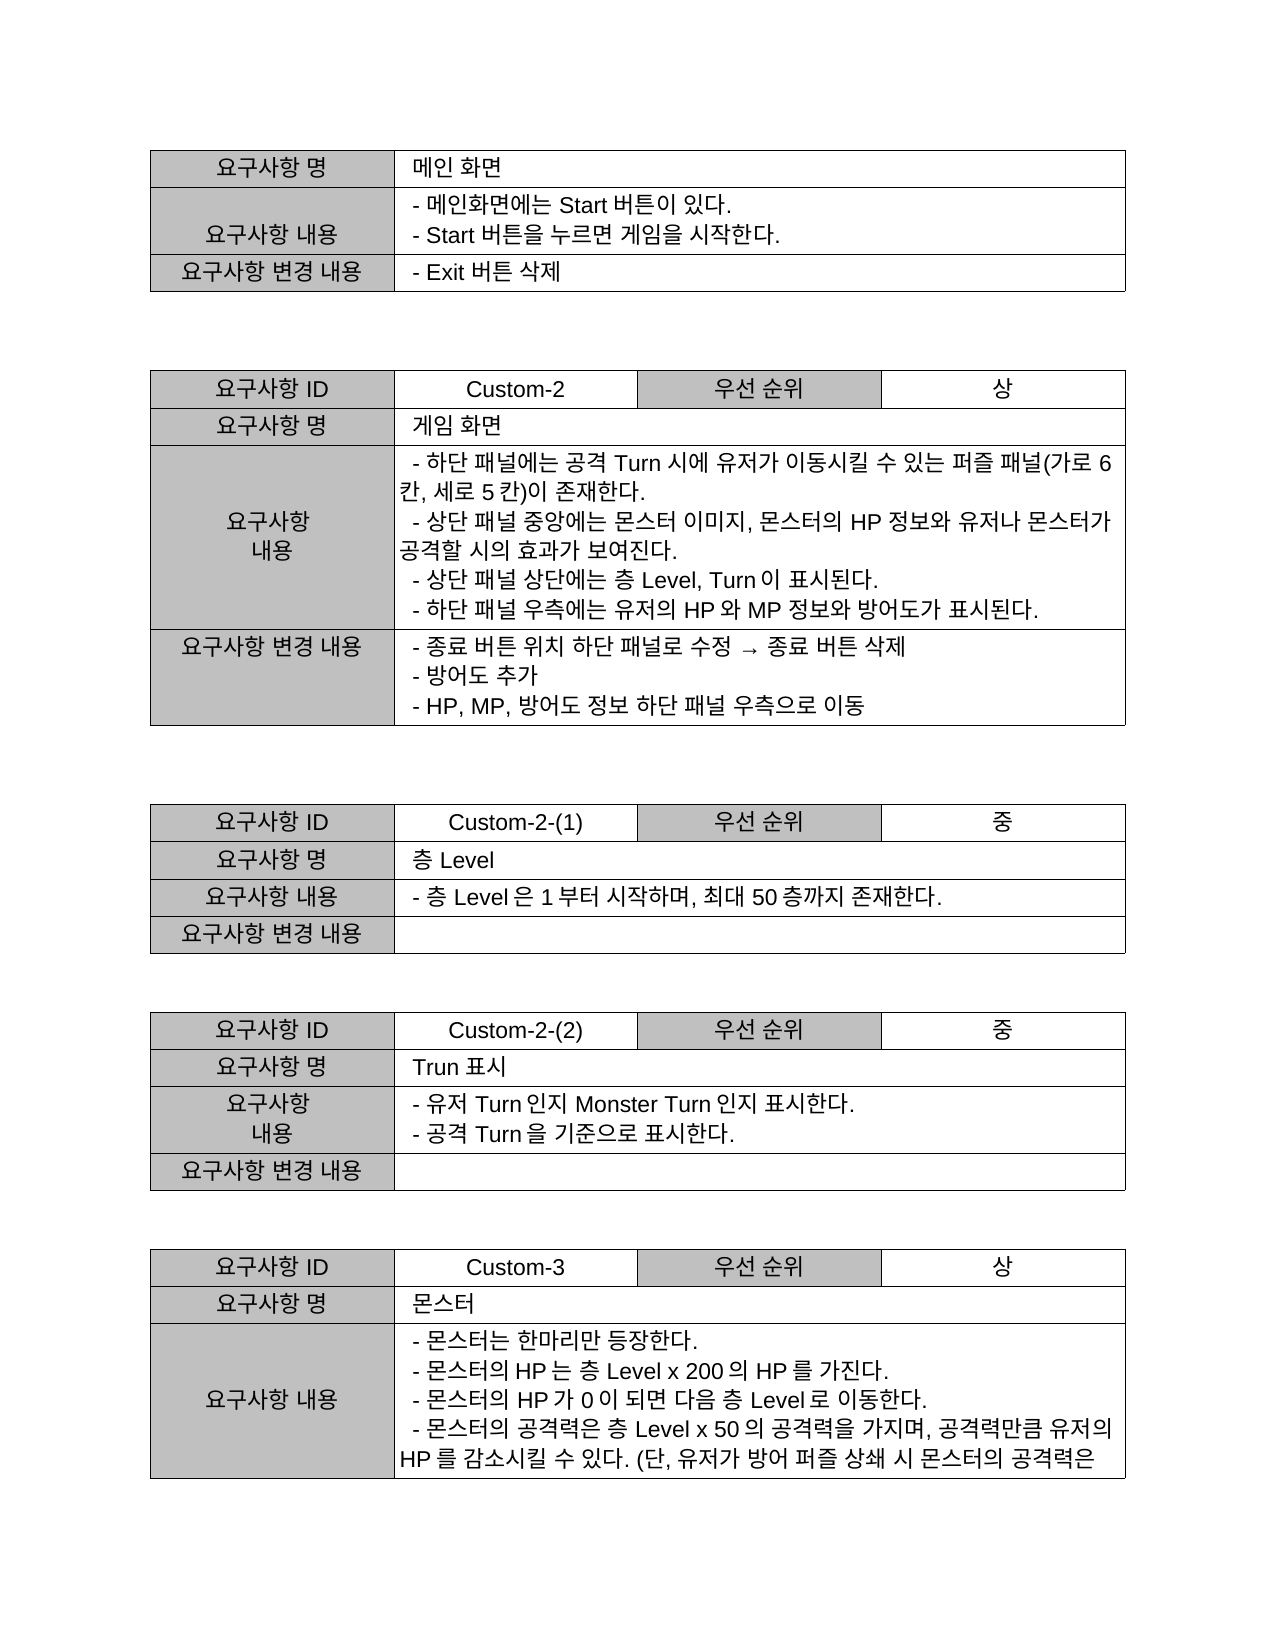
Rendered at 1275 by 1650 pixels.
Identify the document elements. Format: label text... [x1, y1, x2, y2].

table_cell 요구사항 내용 [151, 880, 394, 916]
table_cell 요구사항 명 [151, 842, 394, 879]
table_cell - Exit 버튼 삭제 [395, 255, 1125, 291]
table_cell - 유저 Turn인지 Monster Turn인지 표시한다. - 공격 Turn을 기준으로 표시한다. [395, 1087, 1125, 1153]
table_header 요구사항 ID [151, 1013, 394, 1049]
table_header 요구사항 ID [151, 1250, 394, 1286]
table_cell 요구사항 명 [151, 151, 394, 187]
table_cell [395, 1154, 1125, 1190]
table_header Custom-2 [395, 371, 637, 408]
table_cell - 종료 버튼 위치 하단 패널로 수정 → 종료 버튼 삭제 - 방어도 추가 - HP, MP, 방어도 정보 하단 패널 우측으로 이동 [395, 630, 1125, 725]
table_cell 요구사항 내용 [151, 1324, 394, 1478]
table_cell 요구사항 내용 [151, 1087, 394, 1153]
table_cell - 층 Level은 1부터 시작하며, 최대 50층까지 존재한다. [395, 880, 1125, 916]
table_header 요구사항 ID [151, 805, 394, 841]
table_cell 요구사항 명 [151, 1050, 394, 1086]
table_cell 요구사항 변경 내용 [151, 255, 394, 291]
table_cell 요구사항 내용 [151, 188, 394, 254]
table_header 우선 순위 [638, 1250, 881, 1286]
table_header 상 [882, 1250, 1125, 1286]
table_cell 몬스터 [395, 1287, 1125, 1323]
table_header Custom-3 [395, 1250, 637, 1286]
table_header 우선 순위 [638, 1013, 881, 1049]
table_header 우선 순위 [638, 371, 881, 408]
table_cell 요구사항 명 [151, 409, 394, 445]
table_header 요구사항 ID [151, 371, 394, 408]
table_cell 층 Level [395, 842, 1125, 879]
table_cell 게임 화면 [395, 409, 1125, 445]
table_cell Trun 표시 [395, 1050, 1125, 1086]
table_cell - 몬스터는 한마리만 등장한다. - 몬스터의HP는 층 Level x 200의 HP를 가진다. - 몬스터의 HP가 0이 되면 다음 층 Level로 이동한다. - 몬스터의 공격력은 층 Level x 50의 공격력을 가지며, 공격력만큼 유저의 HP를 감소시킬 수 있다. (단, 유저가 방어 퍼즐 상쇄 시 몬스터의 공격력은 [395, 1324, 1125, 1478]
table_cell 요구사항 내용 [151, 446, 394, 629]
table_cell 요구사항 명 [151, 1287, 394, 1323]
table_header 중 [882, 1013, 1125, 1049]
table_cell [395, 917, 1125, 953]
table_header Custom-2-(2) [395, 1013, 637, 1049]
table_cell - 메인화면에는 Start 버튼이 있다. - Start 버튼을 누르면 게임을 시작한다. [395, 188, 1125, 254]
table_header 상 [882, 371, 1125, 408]
table_cell - 하단 패널에는 공격 Turn 시에 유저가 이동시킬 수 있는 퍼즐 패널(가로 6칸, 세로 5칸)이 존재한다. - 상단 패널 중앙에는 몬스터 이미지, 몬스터의 HP 정보와 유저나 몬스터가 공격할 시의 효과가 보여진다. - 상단 패널 상단에는 층 Level, Turn이 표시된다. - 하단 패널 우측에는 유저의 HP와 MP 정보와 방어도가 표시된다. [395, 446, 1125, 629]
table_header 우선 순위 [638, 805, 881, 841]
table_header 중 [882, 805, 1125, 841]
table_header Custom-2-(1) [395, 805, 637, 841]
table_cell 요구사항 변경 내용 [151, 1154, 394, 1190]
table_cell 요구사항 변경 내용 [151, 917, 394, 953]
table_cell 메인 화면 [395, 151, 1125, 187]
table_cell 요구사항 변경 내용 [151, 630, 394, 725]
